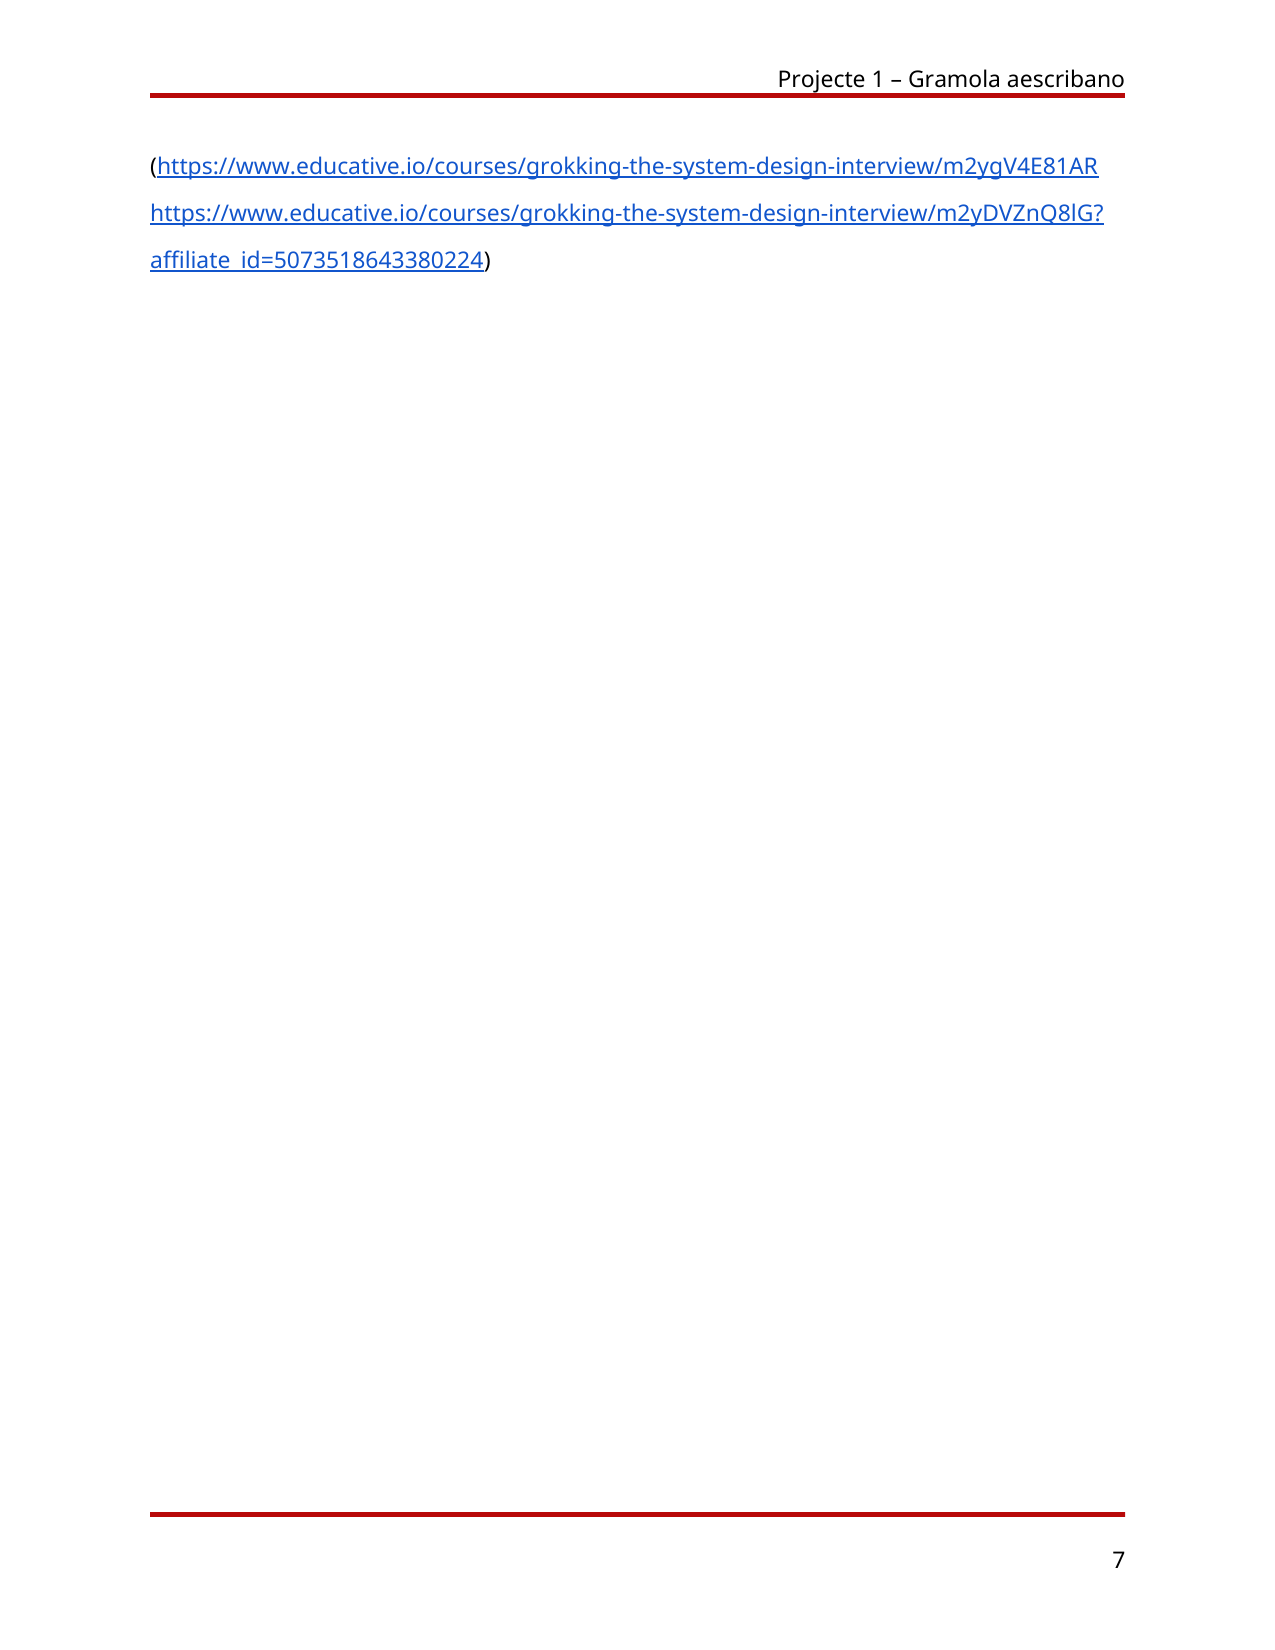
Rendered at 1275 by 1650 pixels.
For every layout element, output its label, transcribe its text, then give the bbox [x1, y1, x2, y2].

picture [150, 1512, 1125, 1517]
text (https://www.educative.io/courses/grokking-the-system-design-interview/m2ygV4E81AR [150, 150, 1125, 181]
picture [150, 93, 1125, 98]
text https://www.educative.io/courses/grokking-the-system-design-interview/m2yDVZnQ8lG?affiliate_id=5073518643380224) [150, 197, 1125, 275]
